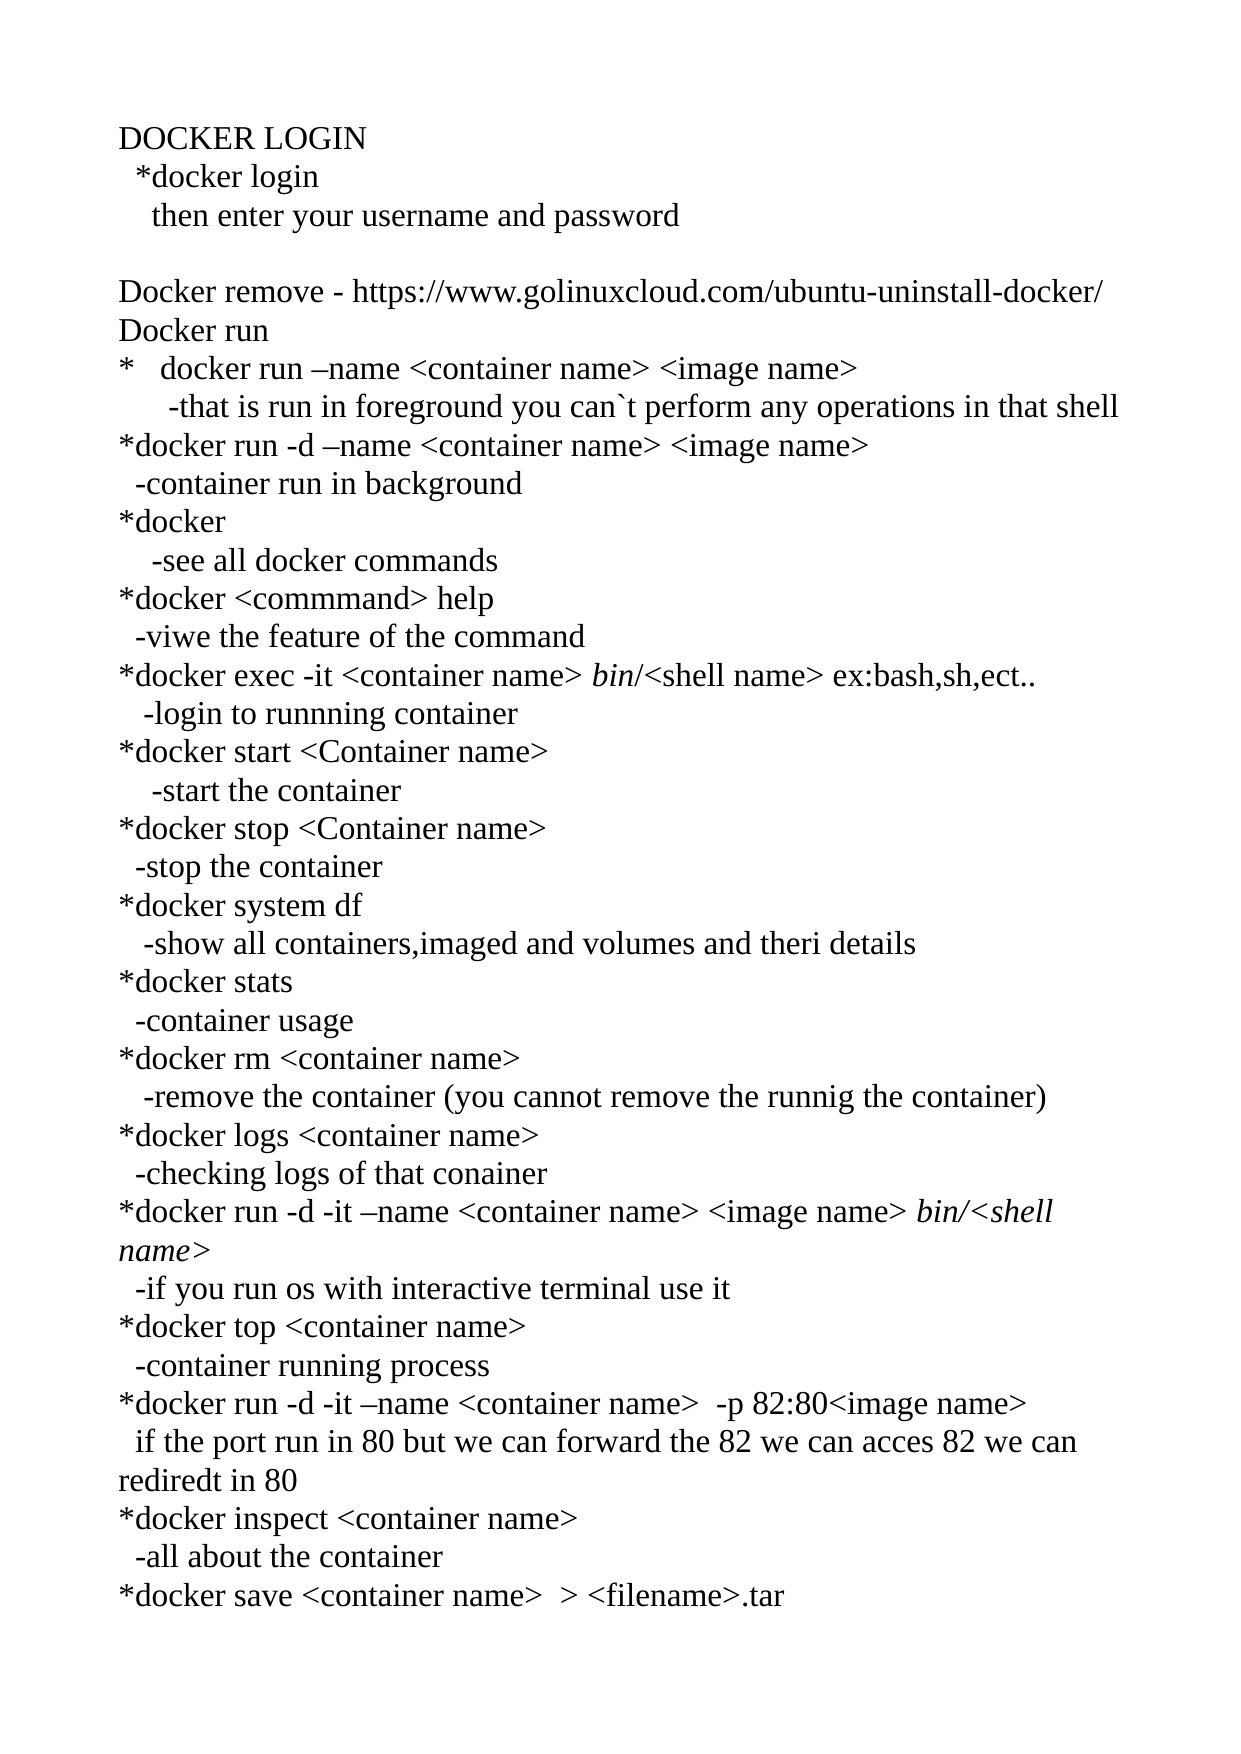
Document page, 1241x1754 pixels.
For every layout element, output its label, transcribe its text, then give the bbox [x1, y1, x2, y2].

text *docker stop <Container name> [118, 808, 1122, 846]
text -login to runnning container [118, 693, 1122, 731]
text *docker [118, 501, 1122, 540]
text Docker remove - https://www.golinuxcloud.com/ubuntu-uninstall-docker/ [118, 271, 1122, 310]
text *docker rm <container name> [118, 1038, 1122, 1076]
text *docker login [118, 156, 1122, 195]
text *docker run -d -it –name <container name> <image name> bin/<shell name> [118, 1191, 1122, 1268]
text -all about the container [118, 1536, 1122, 1575]
text *docker <commmand> help [118, 578, 1122, 616]
text DOCKER LOGIN [118, 118, 1122, 156]
text *docker run -d –name <container name> <image name> [118, 425, 1122, 463]
text -show all containers,imaged and volumes and theri details [118, 923, 1122, 961]
text -viwe the feature of the command [118, 616, 1122, 655]
text *docker system df [118, 885, 1122, 923]
text -see all docker commands [118, 540, 1122, 578]
text Docker run [118, 310, 1122, 348]
text -if you run os with interactive terminal use it [118, 1268, 1122, 1306]
text *docker run -d -it –name <container name> -p 82:80<image name> [118, 1383, 1122, 1421]
text -stop the container [118, 846, 1122, 885]
text -checking logs of that conainer [118, 1153, 1122, 1191]
text -start the container [118, 770, 1122, 808]
text -container run in background [118, 463, 1122, 501]
text *docker stats [118, 961, 1122, 1000]
text -remove the container (you cannot remove the runnig the container) [118, 1076, 1122, 1115]
text -that is run in foreground you can`t perform any operations in that shell [118, 386, 1122, 425]
text then enter your username and password [118, 195, 1122, 233]
text *docker top <container name> [118, 1306, 1122, 1345]
text *docker logs <container name> [118, 1115, 1122, 1153]
text *docker inspect <container name> [118, 1498, 1122, 1536]
text -container usage [118, 1000, 1122, 1038]
text *docker exec -it <container name> bin/<shell name> ex:bash,sh,ect.. [118, 655, 1122, 693]
text -container running process [118, 1345, 1122, 1383]
text * docker run –name <container name> <image name> [118, 348, 1122, 386]
text if the port run in 80 but we can forward the 82 we can acces 82 we can rediredt in 80 [118, 1421, 1122, 1498]
text *docker save <container name> > <filename>.tar [118, 1575, 1122, 1613]
text *docker start <Container name> [118, 731, 1122, 770]
